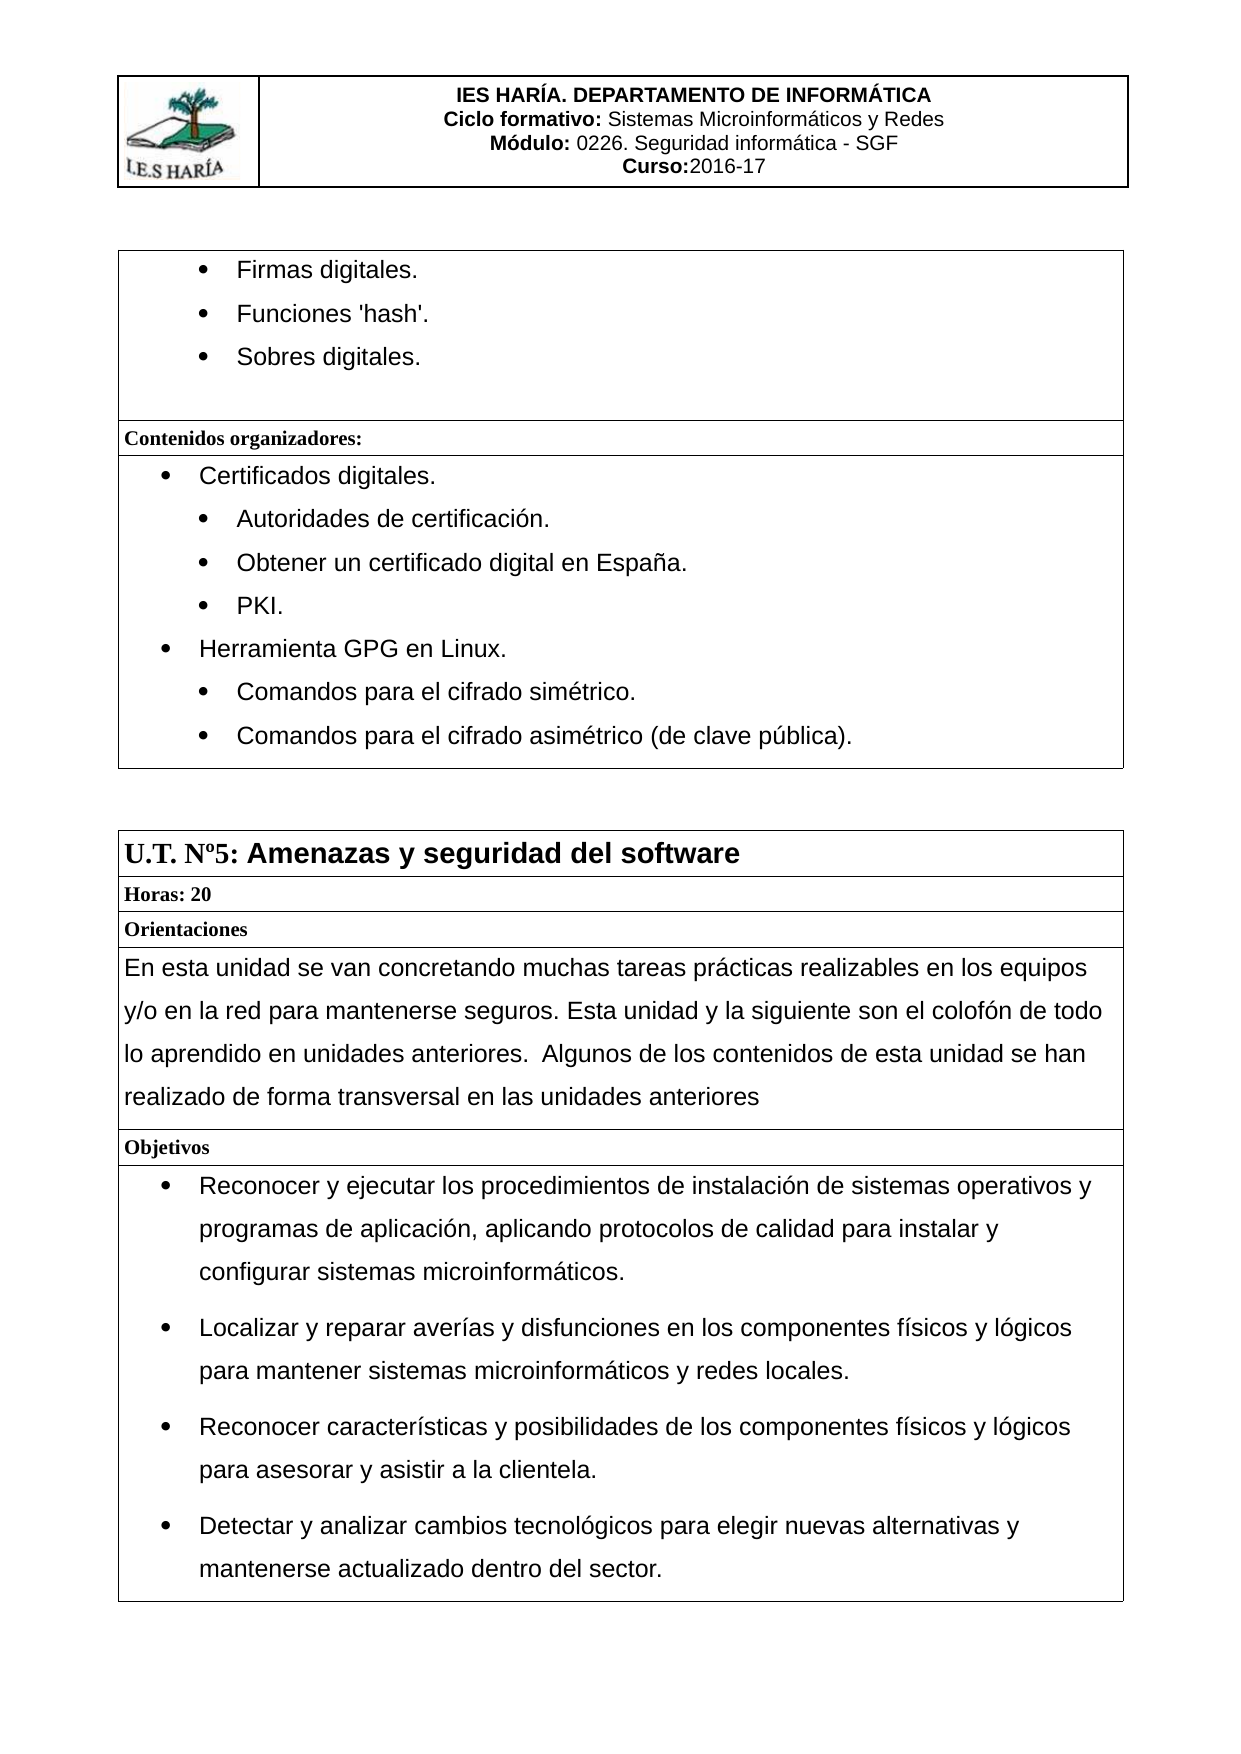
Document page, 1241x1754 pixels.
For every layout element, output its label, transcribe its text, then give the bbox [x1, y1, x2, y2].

table_cell En esta unidad se van concretando muchas tareas prácticas realizables en los equipos y/o en la red para mantenerse seguros. Esta unidad y la siguiente son el colofón de todo lo aprendido en unidades anteriores. Algunos de los contenidos de esta unidad se han realizado de forma transversal en las unidades anteriores [119, 948, 1123, 1129]
table_cell Certificados digitales. Autoridades de certificación. Obtener un certificado digital en España. PKI. Herramienta GPG en Linux. Comandos para el cifrado simétrico. Comandos para el cifrado asimétrico (de clave pública). [119, 456, 1123, 768]
table_cell Introducción a la criptografía. Aspectos de seguridad. Concepto de criptografía. Historia. Primeros métodos de cifrado. Técnicas criptográficas Criptografía simétrica. Inconvenientes de la criptografía simétrica. Criptografía de clave pública. Firmas digitales. Funciones 'hash'. Sobres digitales. [119, 251, 1123, 419]
table_cell Contenidos organizadores: [119, 421, 1123, 455]
table_header U.T. Nº5: Amenazas y seguridad del software [119, 831, 1123, 876]
table_cell Objetivos [119, 1130, 1123, 1165]
table_cell Orientaciones [119, 912, 1123, 947]
table_cell Horas: 20 [119, 877, 1123, 911]
picture [123, 82, 241, 180]
table_cell Reconocer y ejecutar los procedimientos de instalación de sistemas operativos y programas de aplicación, aplicando protocolos de calidad para instalar y configurar sistemas microinformáticos. Localizar y reparar averías y disfunciones en los componentes físicos y lógicos para mantener sistemas microinformáticos y redes locales. Reconocer características y posibilidades de los componentes físicos y lógicos para asesorar y asistir a la clientela. Detectar y analizar cambios tecnológicos para elegir nuevas alternativas y mantenerse actualizado dentro del sector. [119, 1166, 1123, 1601]
